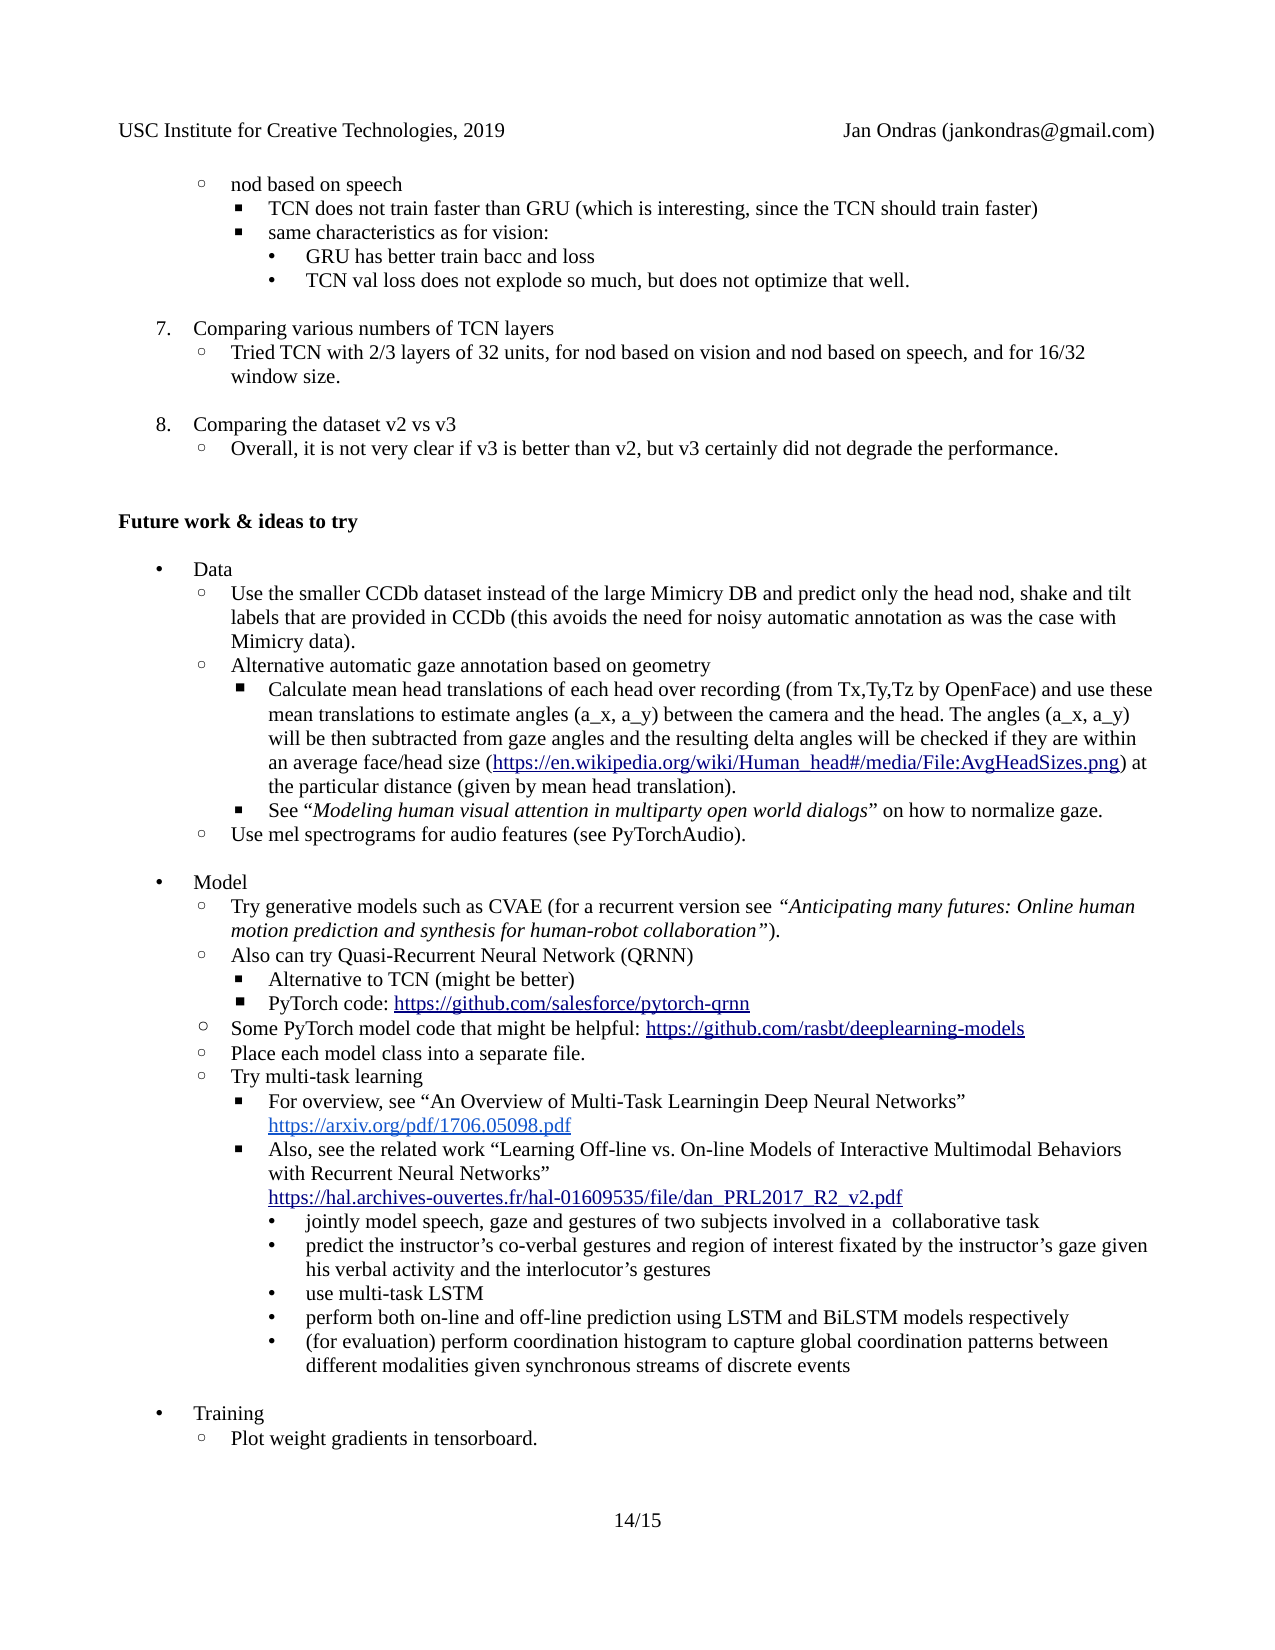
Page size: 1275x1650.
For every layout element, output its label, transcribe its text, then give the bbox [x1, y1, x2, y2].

list Tried TCN with 2/3 layers of 32 units, for nod based on vision and nod based on speech, and for 16/32 window size. [193, 340, 1157, 388]
list Alternative automatic gaze annotation based on geometry [193, 653, 1157, 677]
list Data [156, 557, 1157, 581]
list Training [156, 1401, 1157, 1425]
list Use mel spectrograms for audio features (see PyTorchAudio). [193, 822, 1157, 846]
list Use the smaller CCDb dataset instead of the large Mimicry DB and predict only the head nod, shake and tilt labels that are provided in CCDb (this avoids the need for noisy automatic annotation as was the case with Mimicry data). [193, 581, 1157, 653]
list Comparing various numbers of TCN layers [156, 316, 1157, 340]
list nod based on speech [193, 172, 1157, 196]
list Comparing the dataset v2 vs v3 [156, 412, 1157, 436]
list Try generative models such as CVAE (for a recurrent version see “Anticipating many futures: Online human motion prediction and synthesis for human-robot collaboration”). [193, 894, 1157, 942]
list perform both on-line and off-line prediction using LSTM and BiLSTM models respectively [268, 1305, 1157, 1329]
list (for evaluation) perform coordination histogram to capture global coordination patterns between different modalities given synchronous streams of discrete events [268, 1329, 1157, 1377]
list Also can try Quasi-Recurrent Neural Network (QRNN) [193, 942, 1157, 967]
list TCN val loss does not explode so much, but does not optimize that well. [268, 268, 1157, 292]
list PyTorch code: https://github.com/salesforce/pytorch-qrnn [231, 991, 1157, 1016]
list Overall, it is not very clear if v3 is better than v2, but v3 certainly did not degrade the performance. [193, 436, 1157, 460]
list Calculate mean head translations of each head over recording (from Tx,Ty,Tz by OpenFace) and use these mean translations to estimate angles (a_x, a_y) between the camera and the head. The angles (a_x, a_y) will be then subtracted from gaze angles and the resulting delta angles will be checked if they are within an average face/head size (https://en.wikipedia.org/wiki/Human_head#/media/File:AvgHeadSizes.png) at the particular distance (given by mean head translation). [231, 677, 1157, 798]
list Plot weight gradients in tensorboard. [193, 1425, 1157, 1449]
list same characteristics as for vision: [231, 220, 1157, 244]
list Place each model class into a separate file. [193, 1040, 1157, 1064]
list Some PyTorch model code that might be helpful: https://github.com/rasbt/deeplearning-models [193, 1016, 1157, 1040]
list jointly model speech, gaze and gestures of two subjects involved in a collaborative task [268, 1209, 1157, 1233]
list Try multi-task learning [193, 1064, 1157, 1088]
text Future work & ideas to try [118, 508, 1157, 533]
list Alternative to TCN (might be better) [231, 967, 1157, 991]
list predict the instructor’s co-verbal gestures and region of interest fixated by the instructor’s gaze given his verbal activity and the interlocutor’s gestures [268, 1233, 1157, 1281]
list See “Modeling human visual attention in multiparty open world dialogs” on how to normalize gaze. [231, 798, 1157, 822]
list Also, see the related work “Learning Off-line vs. On-line Models of Interactive Multimodal Behaviors with Recurrent Neural Networks” https://hal.archives-ouvertes.fr/hal-01609535/file/dan_PRL2017_R2_v2.pdf [231, 1137, 1157, 1209]
list GRU has better train bacc and loss [268, 244, 1157, 268]
list Model [156, 870, 1157, 894]
list For overview, see “An Overview of Multi-Task Learningin Deep Neural Networks” https://arxiv.org/pdf/1706.05098.pdf [231, 1088, 1157, 1137]
list TCN does not train faster than GRU (which is interesting, since the TCN should train faster) [231, 196, 1157, 220]
list use multi-task LSTM [268, 1281, 1157, 1305]
